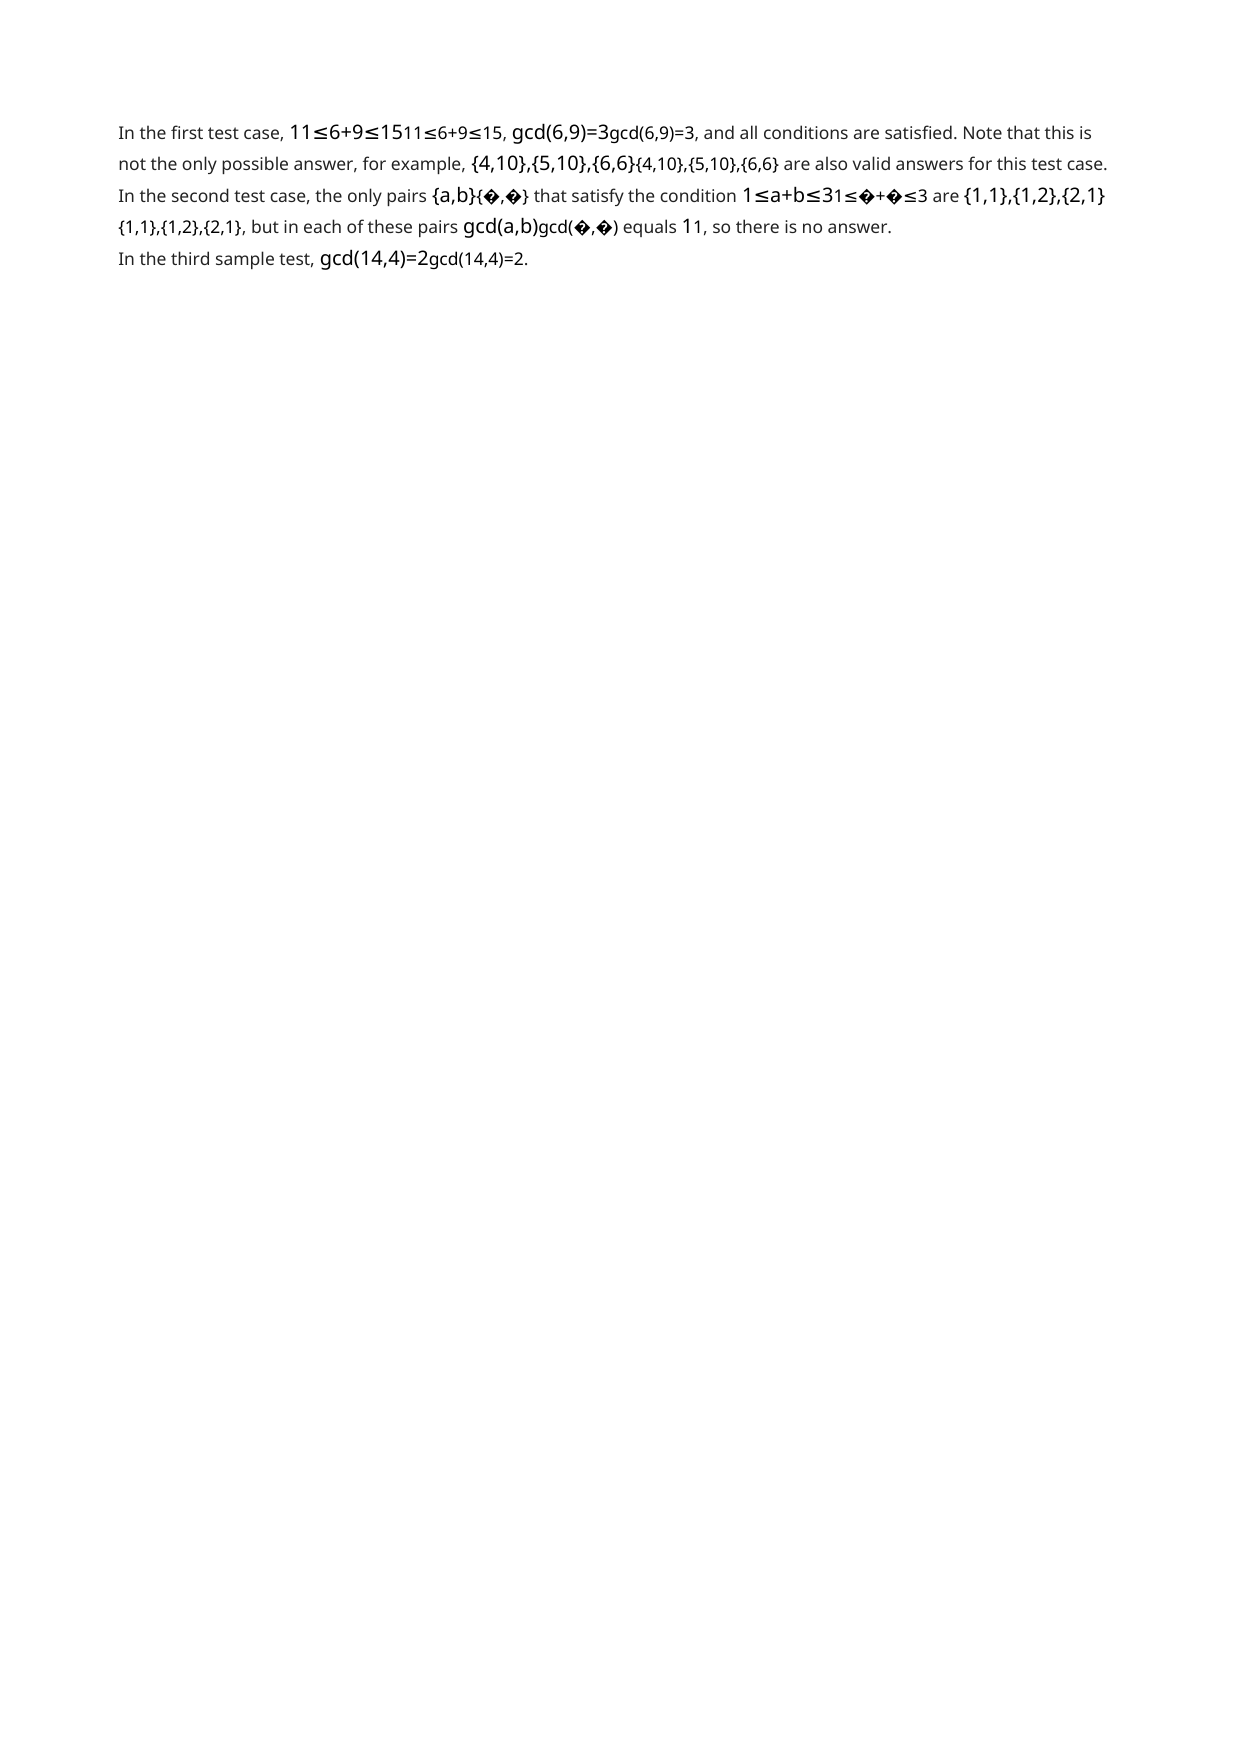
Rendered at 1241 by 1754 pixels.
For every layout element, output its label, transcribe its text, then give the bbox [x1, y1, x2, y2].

text In the third sample test, gcd(14,4)=2gcd(14,4)=2. [118, 243, 1122, 271]
text In the second test case, the only pairs {a,b}{�,�} that satisfy the condition 1≤a+b≤31≤�+�≤3 are {1,1},{1,2},{2,1}{1,1},{1,2},{2,1}, but in each of these pairs gcd(a,b)gcd(�,�) equals 11, so there is no answer. [118, 181, 1122, 239]
text In the first test case, 11≤6+9≤1511≤6+9≤15, gcd(6,9)=3gcd(6,9)=3, and all conditions are satisfied. Note that this is not the only possible answer, for example, {4,10},{5,10},{6,6}{4,10},{5,10},{6,6} are also valid answers for this test case. [118, 118, 1122, 177]
